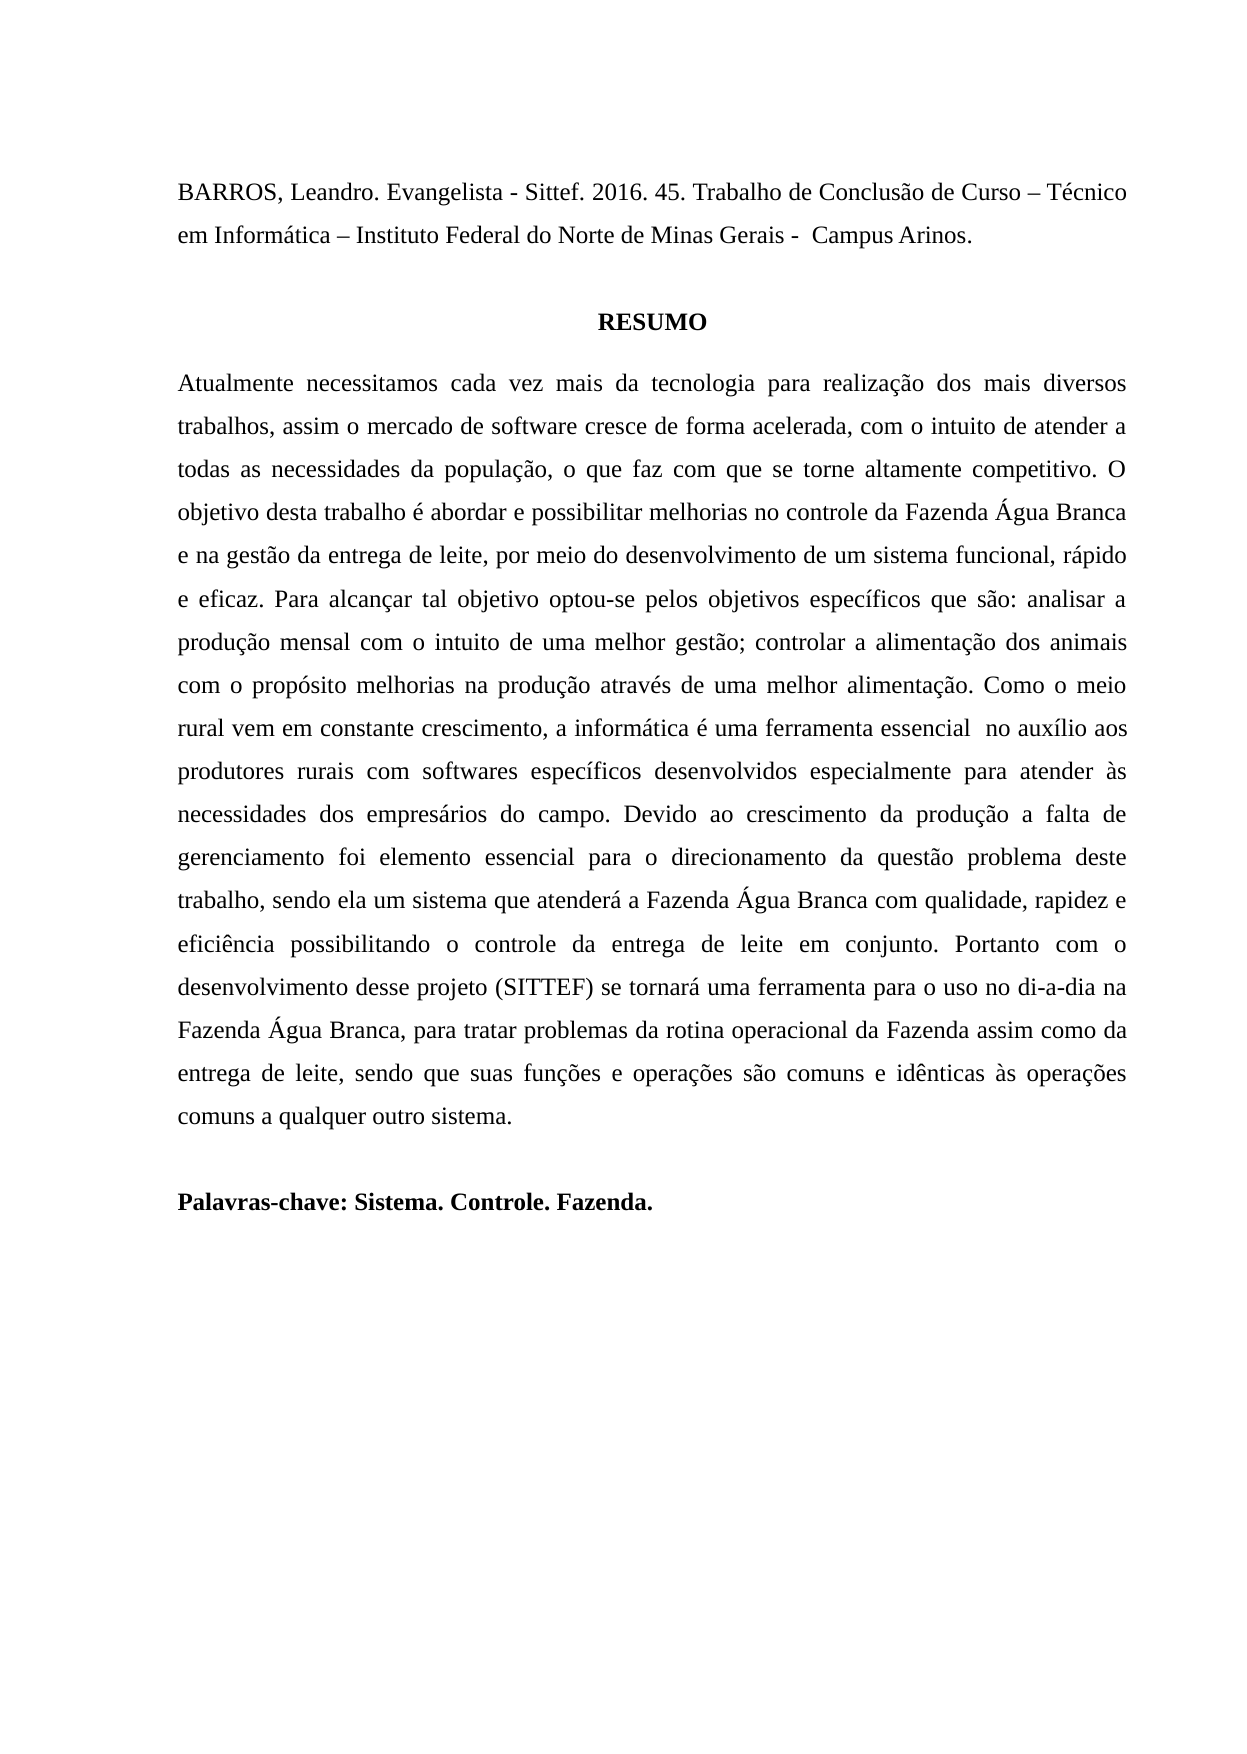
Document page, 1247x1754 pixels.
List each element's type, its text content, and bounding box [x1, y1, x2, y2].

text Palavras-chave: Sistema. Controle. Fazenda. [177, 1187, 1128, 1216]
text BARROS, Leandro. Evangelista - Sittef. 2016. 45. Trabalho de Conclusão de Curso – Técnico em Informática – Instituto Federal do Norte de Minas Gerais - Campus Arinos. [177, 177, 1128, 249]
text Atualmente necessitamos cada vez mais da tecnologia para realização dos mais diversos trabalhos, assim o mercado de software cresce de forma acelerada, com o intuito de atender a todas as necessidades da população, o que faz com que se torne altamente competitivo. O objetivo desta trabalho é abordar e possibilitar melhorias no controle da Fazenda Água Branca e na gestão da entrega de leite, por meio do desenvolvimento de um sistema funcional, rápido e eficaz. Para alcançar tal objetivo optou-se pelos objetivos específicos que são: analisar a produção mensal com o intuito de uma melhor gestão; controlar a alimentação dos animais com o propósito melhorias na produção através de uma melhor alimentação. Como o meio rural vem em constante crescimento, a informática é uma ferramenta essencial no auxílio aos produtores rurais com softwares específicos desenvolvidos especialmente para atender às necessidades dos empresários do campo. Devido ao crescimento da produção a falta de gerenciamento foi elemento essencial para o direcionamento da questão problema deste trabalho, sendo ela um sistema que atenderá a Fazenda Água Branca com qualidade, rapidez e eficiência possibilitando o controle da entrega de leite em conjunto. Portanto com o desenvolvimento desse projeto (SITTEF) se tornará uma ferramenta para o uso no di-a-dia na Fazenda Água Branca, para tratar problemas da rotina operacional da Fazenda assim como da entrega de leite, sendo que suas funções e operações são comuns e idênticas às operações comuns a qualquer outro sistema. [177, 368, 1128, 1130]
text RESUMO [177, 307, 1128, 335]
